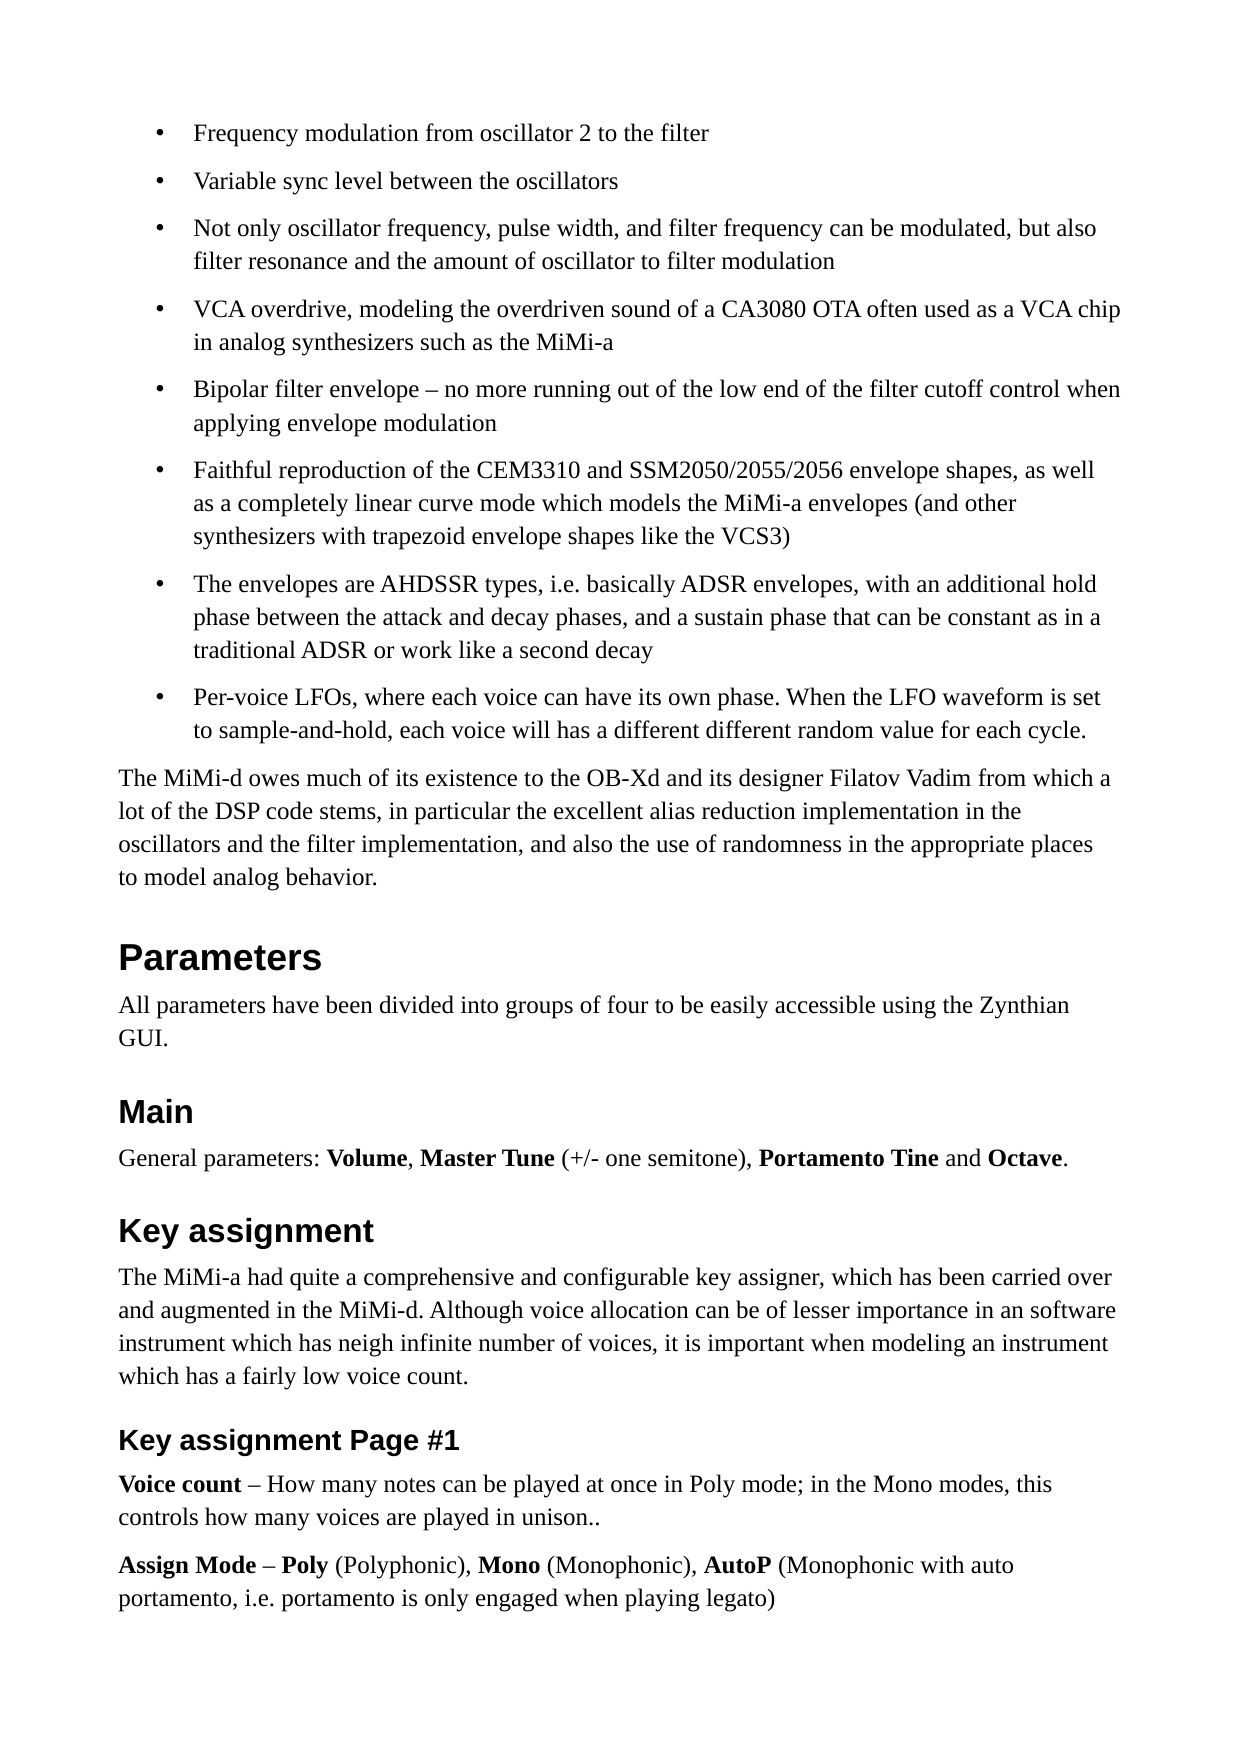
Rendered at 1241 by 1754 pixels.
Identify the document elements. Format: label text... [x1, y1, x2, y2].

list VCA overdrive, modeling the overdriven sound of a CA3080 OTA often used as a VCA chip in analog synthesizers such as the MiMi-a [156, 294, 1122, 356]
subtitle Main [118, 1092, 1122, 1130]
list The envelopes are AHDSSR types, i.e. basically ADSR envelopes, with an additional hold phase between the attack and decay phases, and a sustain phase that can be constant as in a traditional ADSR or work like a second decay [156, 569, 1122, 664]
list Frequency modulation from oscillator 2 to the filter [156, 118, 1122, 147]
list Variable sync level between the oscillators [156, 166, 1122, 194]
list Bipolar filter envelope – no more running out of the low end of the filter cutoff control when applying envelope modulation [156, 374, 1122, 436]
text All parameters have been divided into groups of four to be easily accessible using the Zynthian GUI. [118, 990, 1122, 1052]
text General parameters: Volume, Master Tune (+/- one semitone), Portamento Tine and Octave. [118, 1143, 1122, 1172]
text The MiMi-d owes much of its existence to the OB-Xd and its designer Filatov Vadim from which a lot of the DSP code stems, in particular the excellent alias reduction implementation in the oscillators and the filter implementation, and also the use of randomness in the appropriate places to model analog behavior. [118, 763, 1122, 891]
subtitle Key assignment Page #1 [118, 1423, 1122, 1457]
subtitle Key assignment [118, 1211, 1122, 1250]
list Faithful reproduction of the CEM3310 and SSM2050/2055/2056 envelope shapes, as well as a completely linear curve mode which models the MiMi-a envelopes (and other synthesizers with trapezoid envelope shapes like the VCS3) [156, 455, 1122, 550]
subtitle Parameters [118, 935, 1122, 978]
text Assign Mode – Poly (Polyphonic), Mono (Monophonic), AutoP (Monophonic with auto portamento, i.e. portamento is only engaged when playing legato) [118, 1550, 1122, 1612]
text The MiMi-a had quite a comprehensive and configurable key assigner, which has been carried over and augmented in the MiMi-d. Although voice allocation can be of lesser importance in an software instrument which has neigh infinite number of voices, it is important when modeling an instrument which has a fairly low voice count. [118, 1262, 1122, 1390]
list Not only oscillator frequency, pulse width, and filter frequency can be modulated, but also filter resonance and the amount of oscillator to filter modulation [156, 213, 1122, 275]
list Per-voice LFOs, where each voice can have its own phase. When the LFO waveform is set to sample-and-hold, each voice will has a different different random value for each cycle. [156, 682, 1122, 744]
text Voice count – How many notes can be played at once in Poly mode; in the Mono modes, this controls how many voices are played in unison.. [118, 1469, 1122, 1531]
